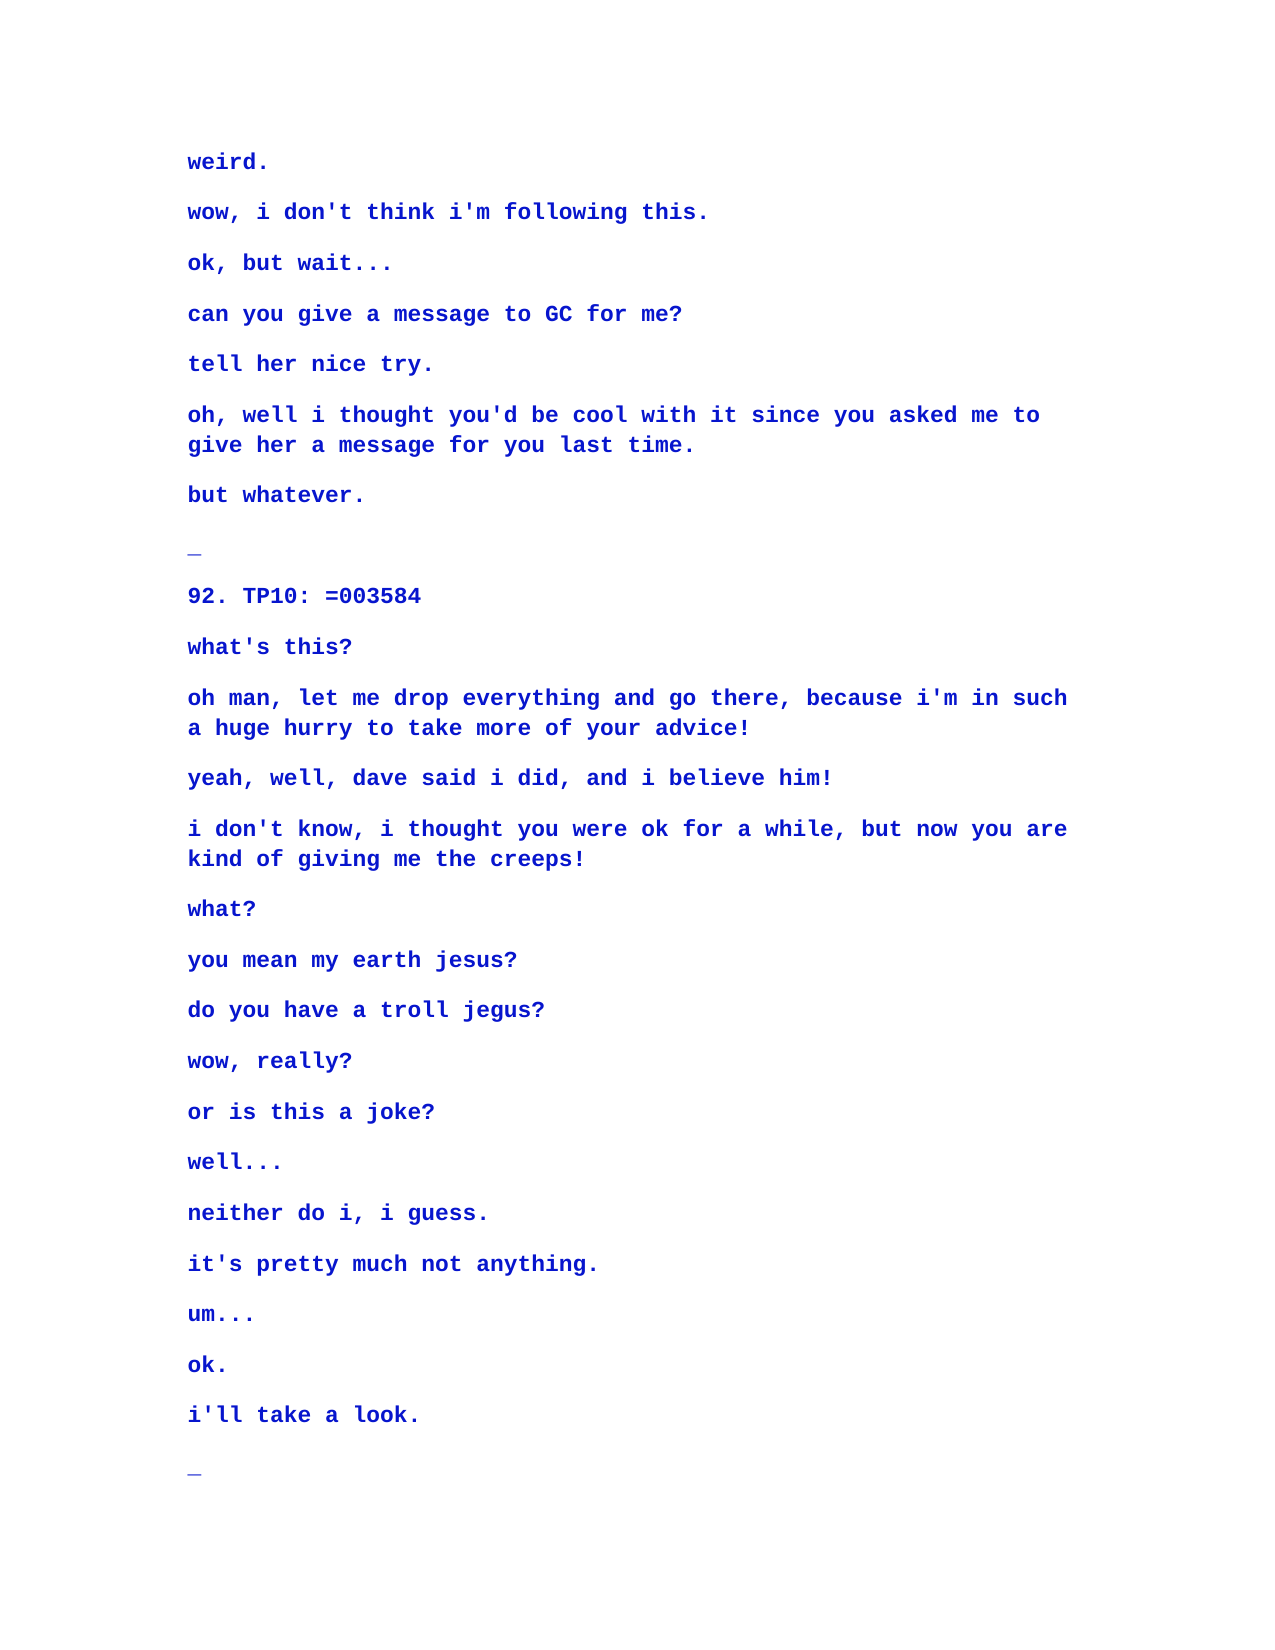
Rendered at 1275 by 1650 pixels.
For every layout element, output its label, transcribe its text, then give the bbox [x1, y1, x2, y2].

text can you give a message to GC for me? [187, 302, 1087, 328]
text or is this a joke? [187, 1100, 1087, 1126]
text oh, well i thought you'd be cool with it since you asked me to give her a message for you last time. [187, 403, 1087, 459]
text i'll take a look. [187, 1404, 1087, 1430]
text do you have a troll jegus? [187, 999, 1087, 1025]
text neither do i, i guess. [187, 1201, 1087, 1227]
text weird. [187, 150, 1087, 176]
text wow, really? [187, 1049, 1087, 1075]
text yeah, well, dave said i did, and i believe him! [187, 766, 1087, 792]
text well... [187, 1151, 1087, 1177]
text _ [187, 534, 1087, 560]
text um... [187, 1302, 1087, 1328]
text oh man, let me drop everything and go there, because i'm in such a huge hurry to take more of your advice! [187, 686, 1087, 742]
text what's this? [187, 635, 1087, 661]
text you mean my earth jesus? [187, 948, 1087, 974]
text ok. [187, 1353, 1087, 1379]
text i don't know, i thought you were ok for a while, but now you are kind of giving me the creeps! [187, 817, 1087, 873]
text it's pretty much not anything. [187, 1252, 1087, 1278]
text wow, i don't think i'm following this. [187, 201, 1087, 227]
text ok, but wait... [187, 251, 1087, 277]
text but whatever. [187, 483, 1087, 509]
text tell her nice try. [187, 352, 1087, 378]
text what? [187, 897, 1087, 923]
text _ [187, 1454, 1087, 1480]
text 92. TP10: =003584 [187, 585, 1087, 611]
